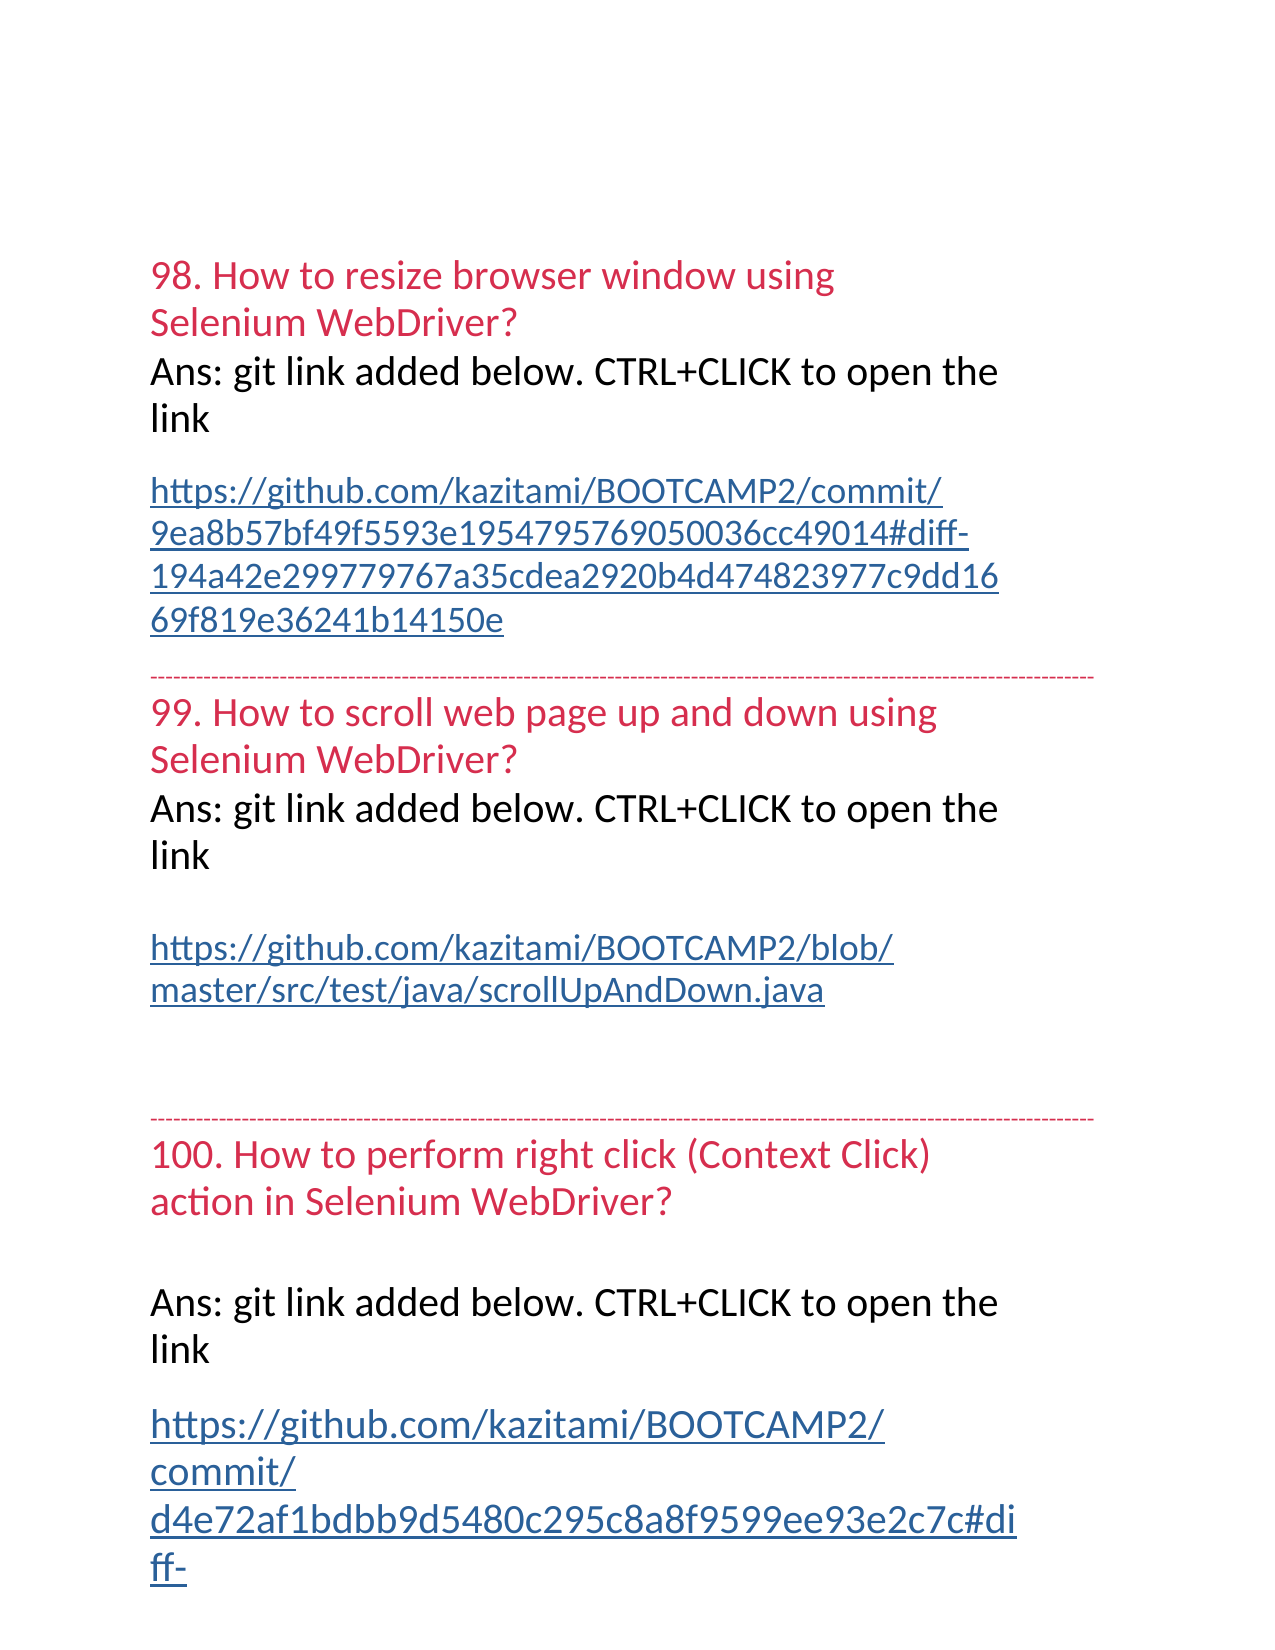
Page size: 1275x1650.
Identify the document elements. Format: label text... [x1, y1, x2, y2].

text ---------------------------------------------------------------------------------------------------------------------------- [150, 1104, 1125, 1131]
text Ans: git link added below. CTRL+CLICK to open the link [150, 1279, 1006, 1374]
text https://github.com/kazitami/BOOTCAMP2/commit/9ea8b57bf49f5593e1954795769050036cc49014#diff-194a42e299779767a35cdea2920b4d474823977c9dd1669f819e36241b14150e [150, 469, 1006, 641]
text Ans: git link added below. CTRL+CLICK to open the link [150, 347, 1006, 443]
text https://github.com/kazitami/BOOTCAMP2/commit/d4e72af1bdbb9d5480c295c8a8f9599ee93e2c7c#diff- [150, 1401, 1019, 1592]
text https://github.com/kazitami/BOOTCAMP2/blob/master/src/test/java/scrollUpAndDown.java [150, 926, 1006, 1012]
text 99. How to scroll web page up and down using Selenium WebDriver? [150, 689, 1058, 784]
text ---------------------------------------------------------------------------------------------------------------------------- [150, 662, 1125, 689]
text 98. How to resize browser window using Selenium WebDriver? [150, 252, 954, 347]
text Ans: git link added below. CTRL+CLICK to open the link [150, 784, 1006, 880]
text 100. How to perform right click (Context Click) action in Selenium WebDriver? [150, 1131, 1019, 1226]
